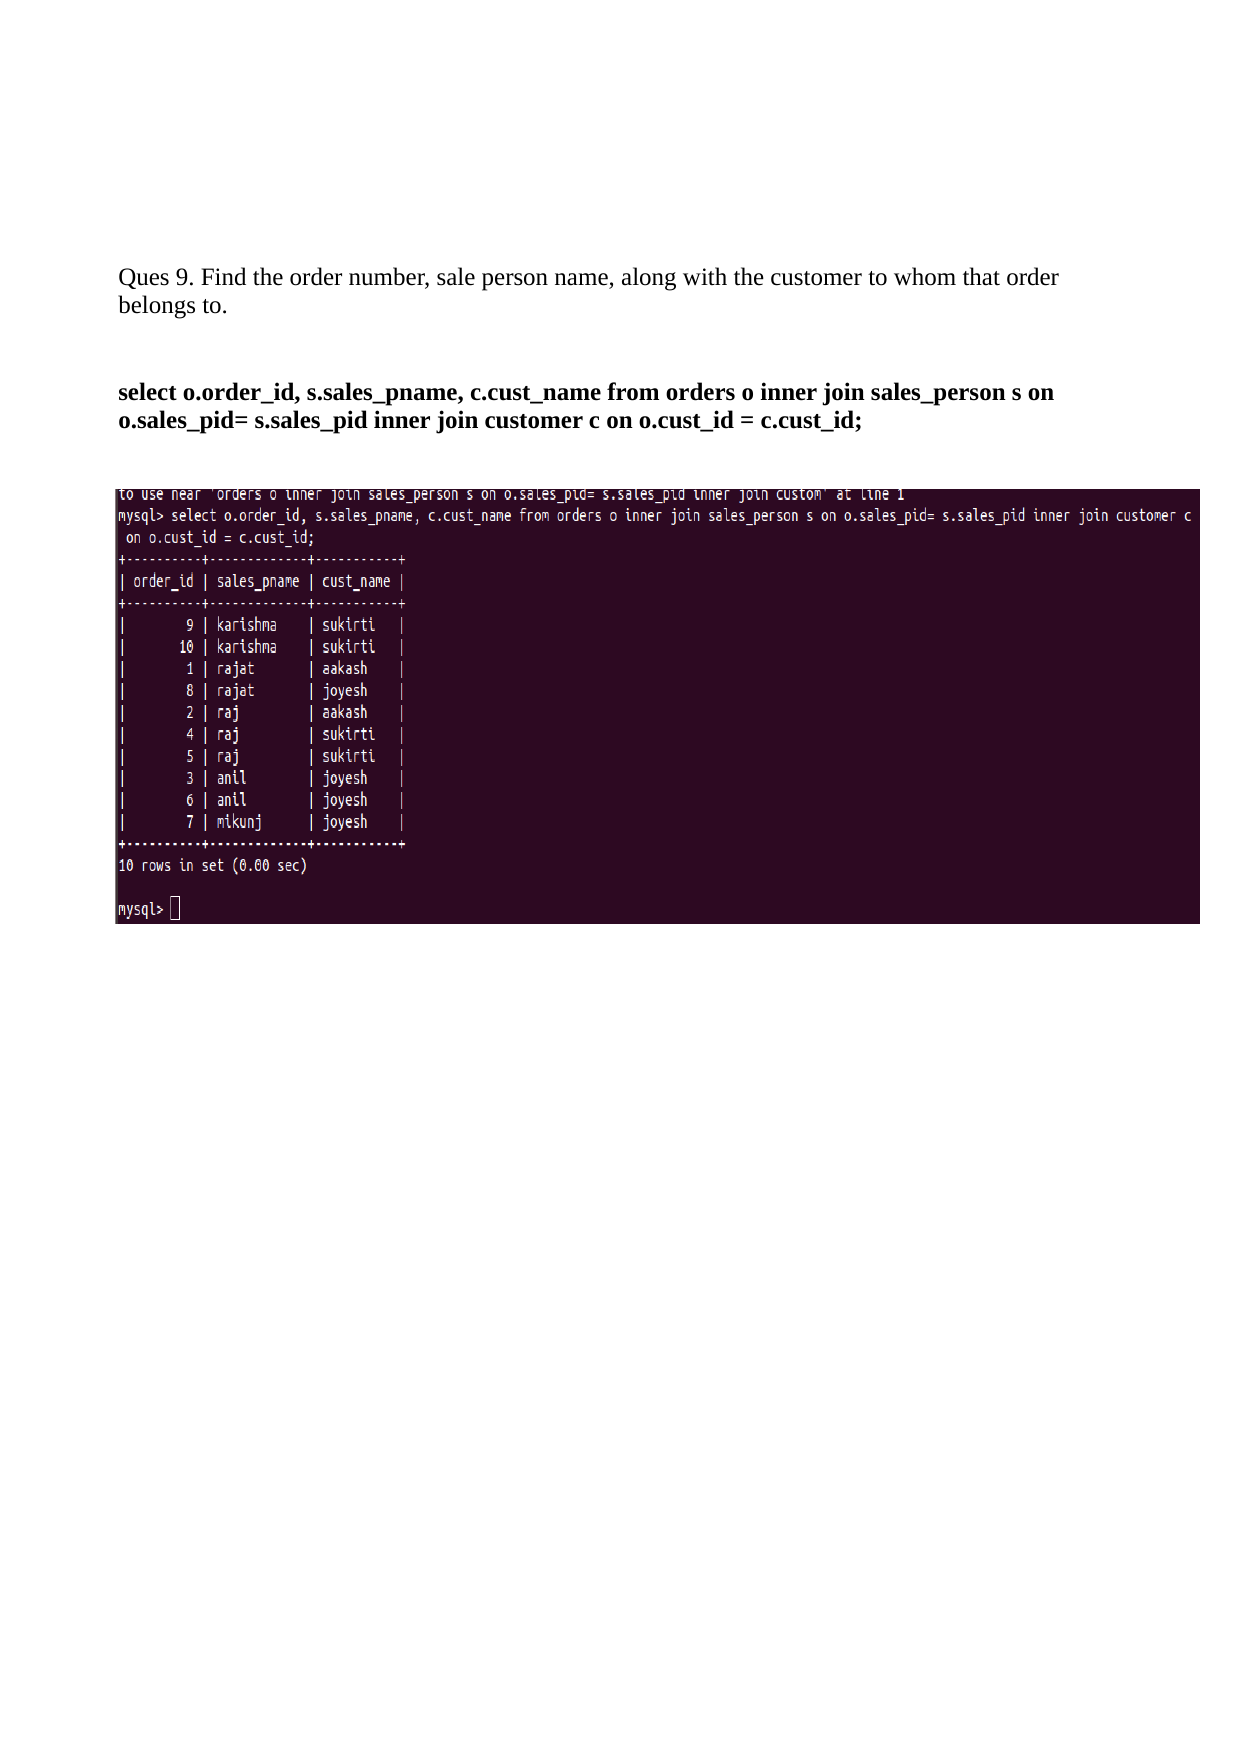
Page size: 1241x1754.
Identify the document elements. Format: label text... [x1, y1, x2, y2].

text select o.order_id, s.sales_pname, c.cust_name from orders o inner join sales_person s on o.sales_pid= s.sales_pid inner join customer c on o.cust_id = c.cust_id; [118, 377, 1122, 434]
text Ques 9. Find the order number, sale person name, along with the customer to whom that order belongs to. [118, 262, 1122, 319]
picture [115, 489, 1200, 924]
